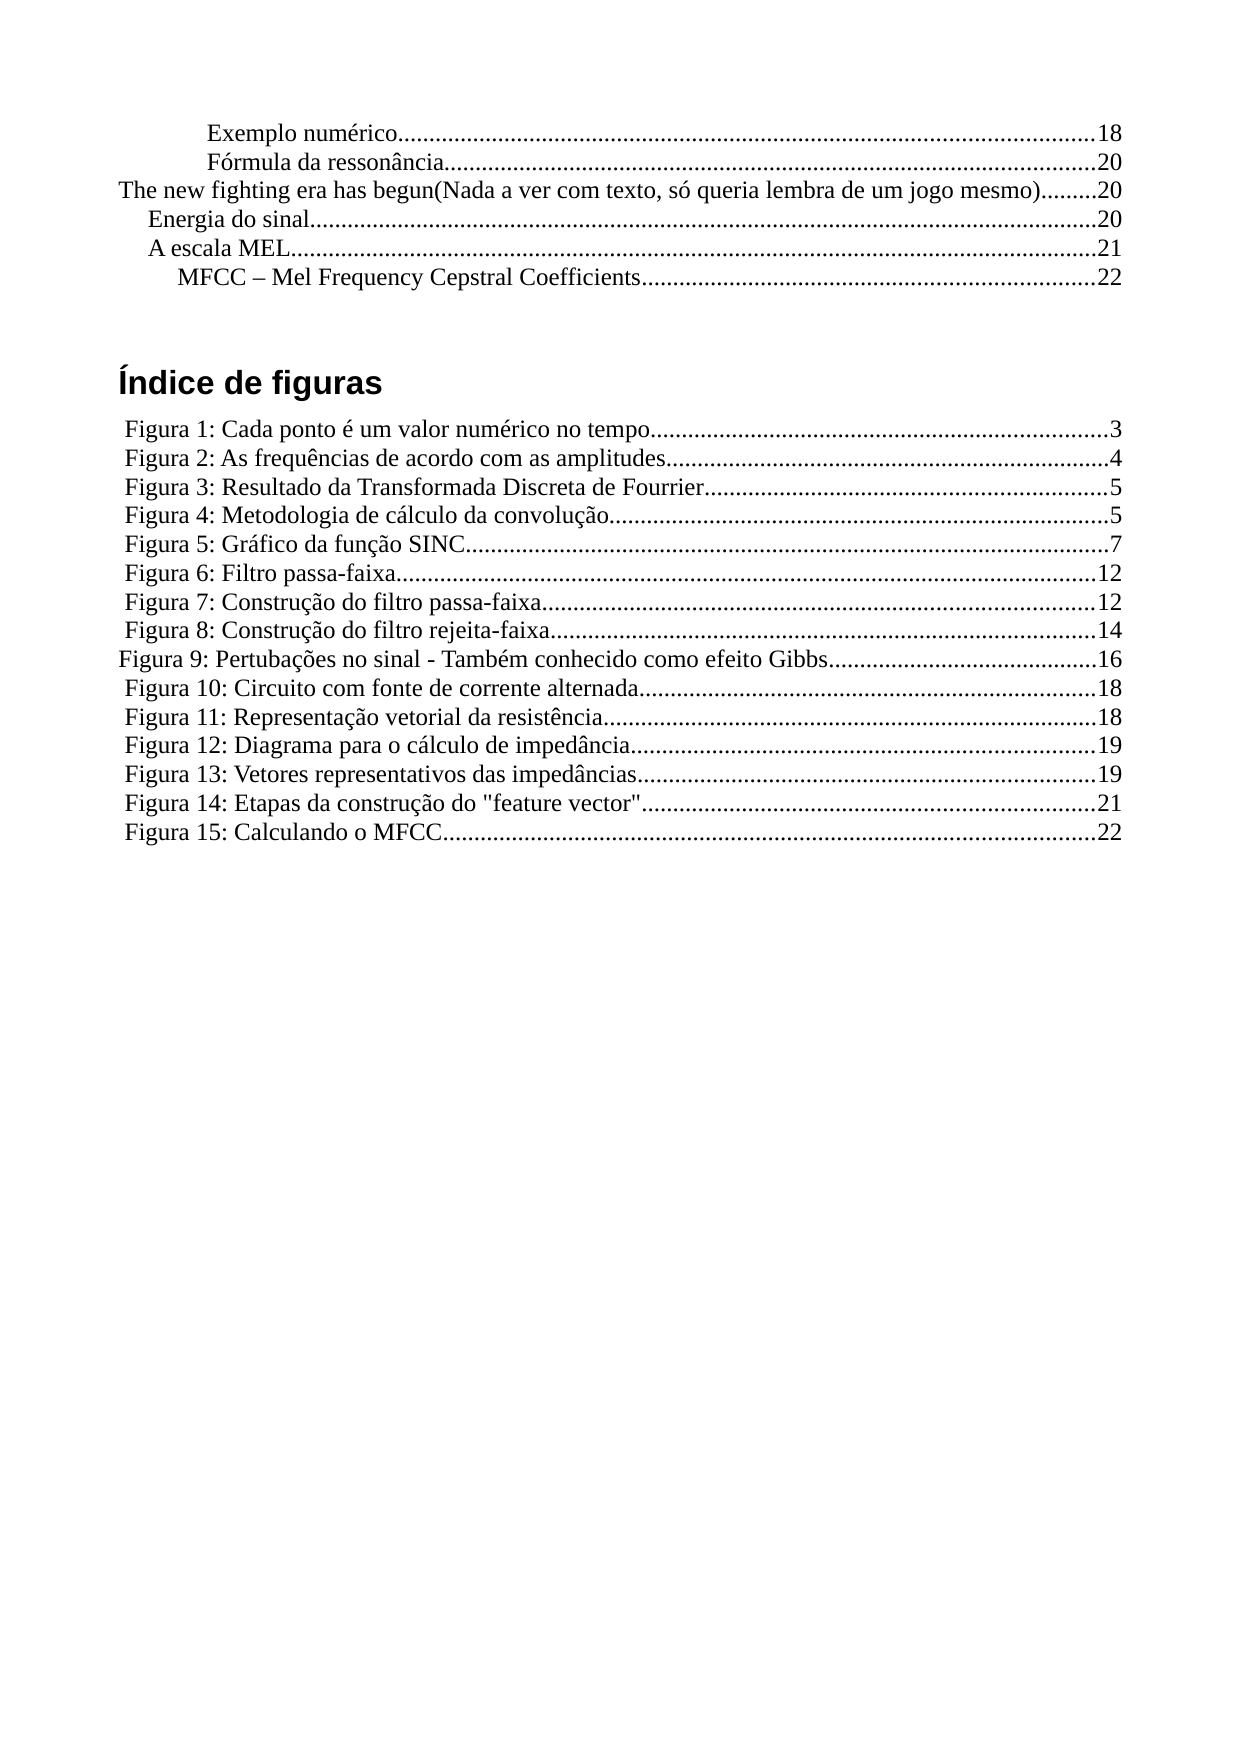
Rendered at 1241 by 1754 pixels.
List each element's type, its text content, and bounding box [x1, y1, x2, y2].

text A escala MEL 21 [148, 233, 1122, 262]
text The new fighting era has begun(Nada a ver com texto, só queria lembra de um jogo mesmo) 20 [118, 176, 1122, 204]
text Fórmula da ressonância 20 [207, 147, 1122, 176]
text MFCC – Mel Frequency Cepstral Coefficients 22 [177, 262, 1122, 291]
text Figura 15: Calculando o MFCC 22 [118, 817, 1122, 845]
text Figura 2: As frequências de acordo com as amplitudes 4 [118, 443, 1122, 472]
text Figura 6: Filtro passa-faixa 12 [118, 558, 1122, 587]
text Figura 14: Etapas da construção do "feature vector" 21 [118, 788, 1122, 817]
subtitle Índice de figuras [118, 363, 1122, 402]
text Figura 12: Diagrama para o cálculo de impedância 19 [118, 730, 1122, 759]
text Figura 1: Cada ponto é um valor numérico no tempo 3 [118, 414, 1122, 443]
text Exemplo numérico 18 [207, 118, 1122, 147]
text Figura 13: Vetores representativos das impedâncias 19 [118, 759, 1122, 788]
text Figura 9: Pertubações no sinal - Também conhecido como efeito Gibbs 16 [118, 644, 1122, 673]
text Figura 10: Circuito com fonte de corrente alternada 18 [118, 673, 1122, 702]
text Figura 4: Metodologia de cálculo da convolução 5 [118, 500, 1122, 529]
text Figura 7: Construção do filtro passa-faixa 12 [118, 587, 1122, 615]
text Figura 3: Resultado da Transformada Discreta de Fourrier 5 [118, 472, 1122, 500]
text Figura 11: Representação vetorial da resistência 18 [118, 702, 1122, 730]
text Figura 5: Gráfico da função SINC 7 [118, 529, 1122, 558]
text Figura 8: Construção do filtro rejeita-faixa 14 [118, 615, 1122, 644]
text Energia do sinal 20 [148, 204, 1122, 233]
